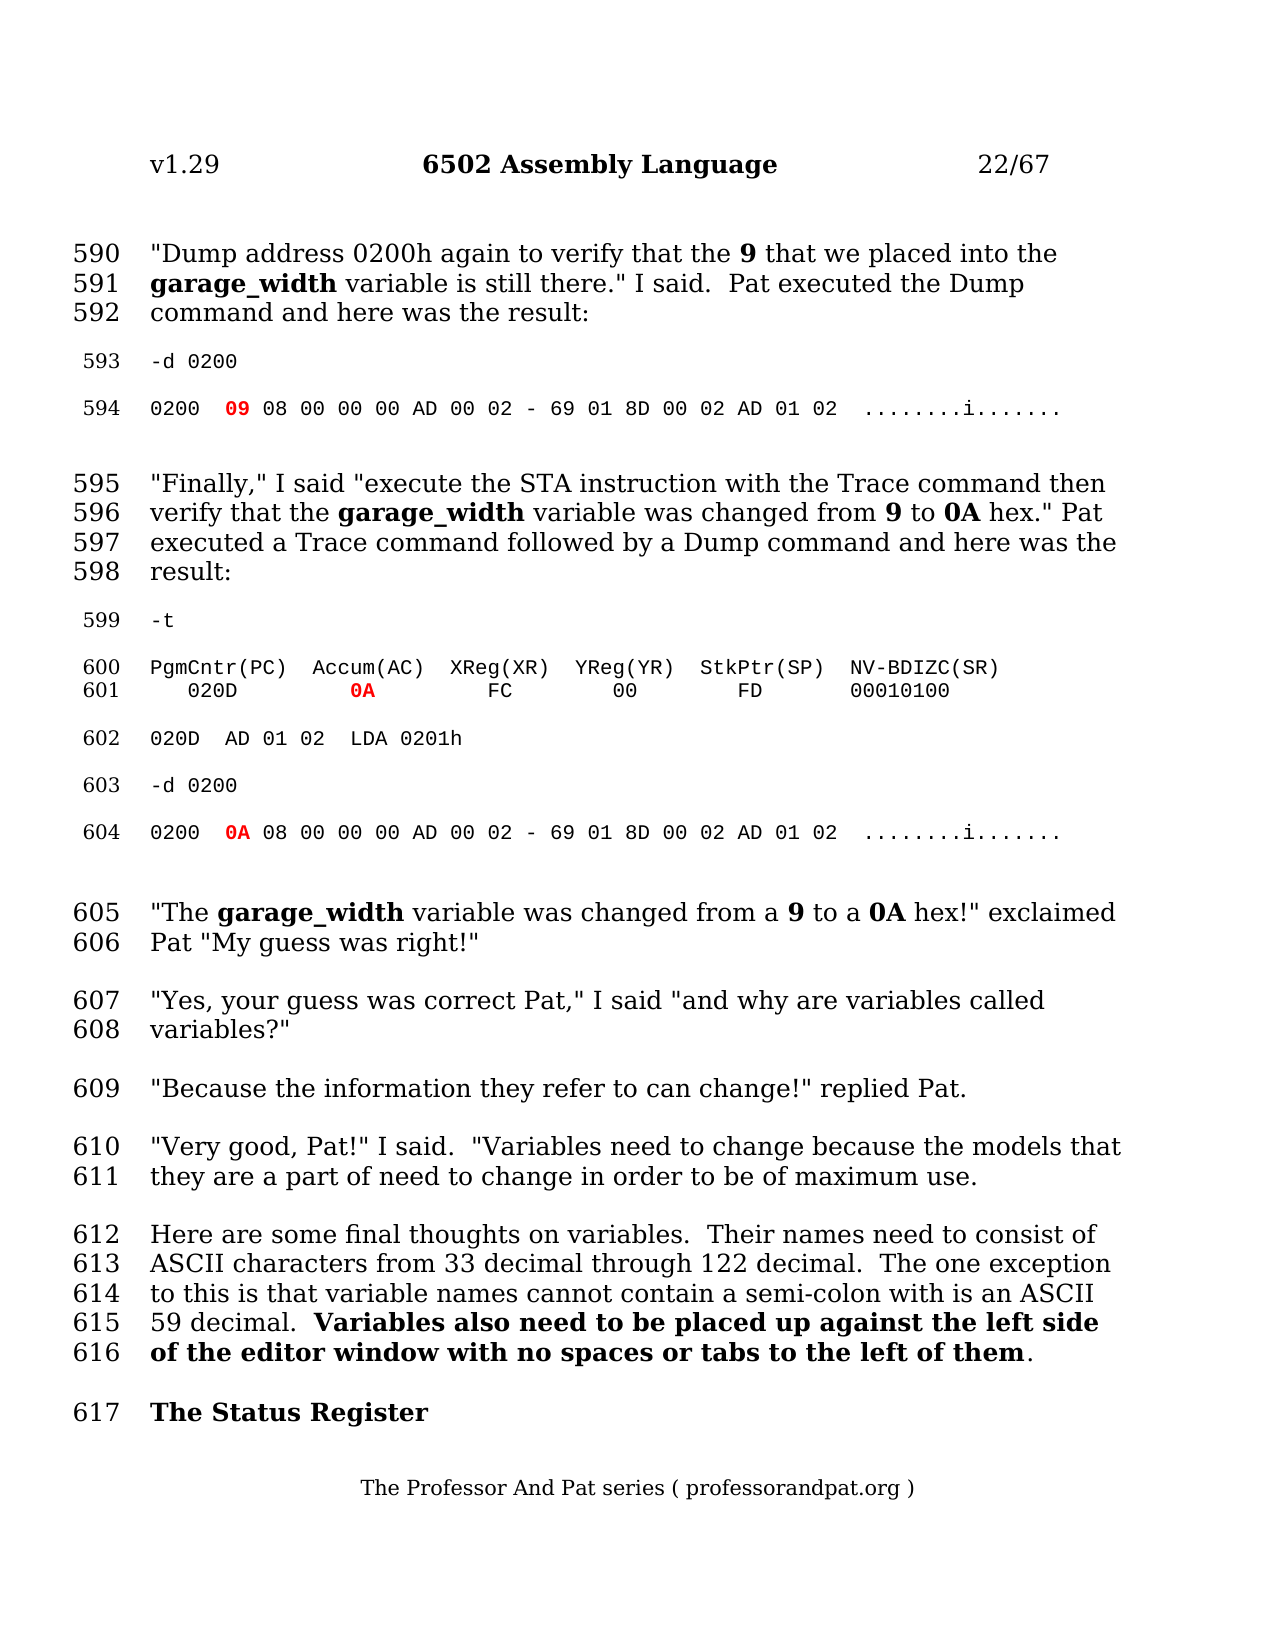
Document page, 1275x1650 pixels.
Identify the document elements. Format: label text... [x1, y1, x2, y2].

text 0200 0A 08 00 00 00 AD 00 02 - 69 01 8D 00 02 AD 01 02 ........i....... [150, 822, 1125, 845]
text "Very good, Pat!" I said. "Variables need to change because the models that they are a part of need to change in order to be of maximum use. [150, 1133, 1125, 1191]
text PgmCntr(PC) Accum(AC) XReg(XR) YReg(YR) StkPtr(SP) NV-BDIZC(SR) [150, 657, 1125, 681]
text "The garage_width variable was changed from a 9 to a 0A hex!" exclaimed Pat "My guess was right!" [150, 898, 1125, 957]
subtitle The Status Register [150, 1397, 1125, 1427]
text -d 0200 [150, 351, 1125, 375]
text "Finally," I said "execute the STA instruction with the Trace command then verify that the garage_width variable was changed from 9 to 0A hex." Pat executed a Trace command followed by a Dump command and here was the result: [150, 469, 1125, 586]
text -t [150, 610, 1125, 633]
text 0200 09 08 00 00 00 AD 00 02 - 69 01 8D 00 02 AD 01 02 ........i....... [150, 398, 1125, 422]
text -d 0200 [150, 775, 1125, 798]
text "Yes, your guess was correct Pat," I said "and why are variables called variables?" [150, 986, 1125, 1045]
text "Dump address 0200h again to verify that the 9 that we placed into the garage_width variable is still there." I said. Pat executed the Dump command and here was the result: [150, 239, 1125, 328]
text 020D 0A FC 00 FD 00010100 [150, 681, 1125, 704]
text Here are some final thoughts on variables. Their names need to consist of ASCII characters from 33 decimal through 122 decimal. The one exception to this is that variable names cannot contain a semi-colon with is an ASCII 59 decimal. Variables also need to be placed up against the left side of the editor window with no spaces or tabs to the left of them. [150, 1220, 1125, 1367]
text "Because the information they refer to can change!" replied Pat. [150, 1074, 1125, 1103]
text 020D AD 01 02 LDA 0201h [150, 728, 1125, 751]
